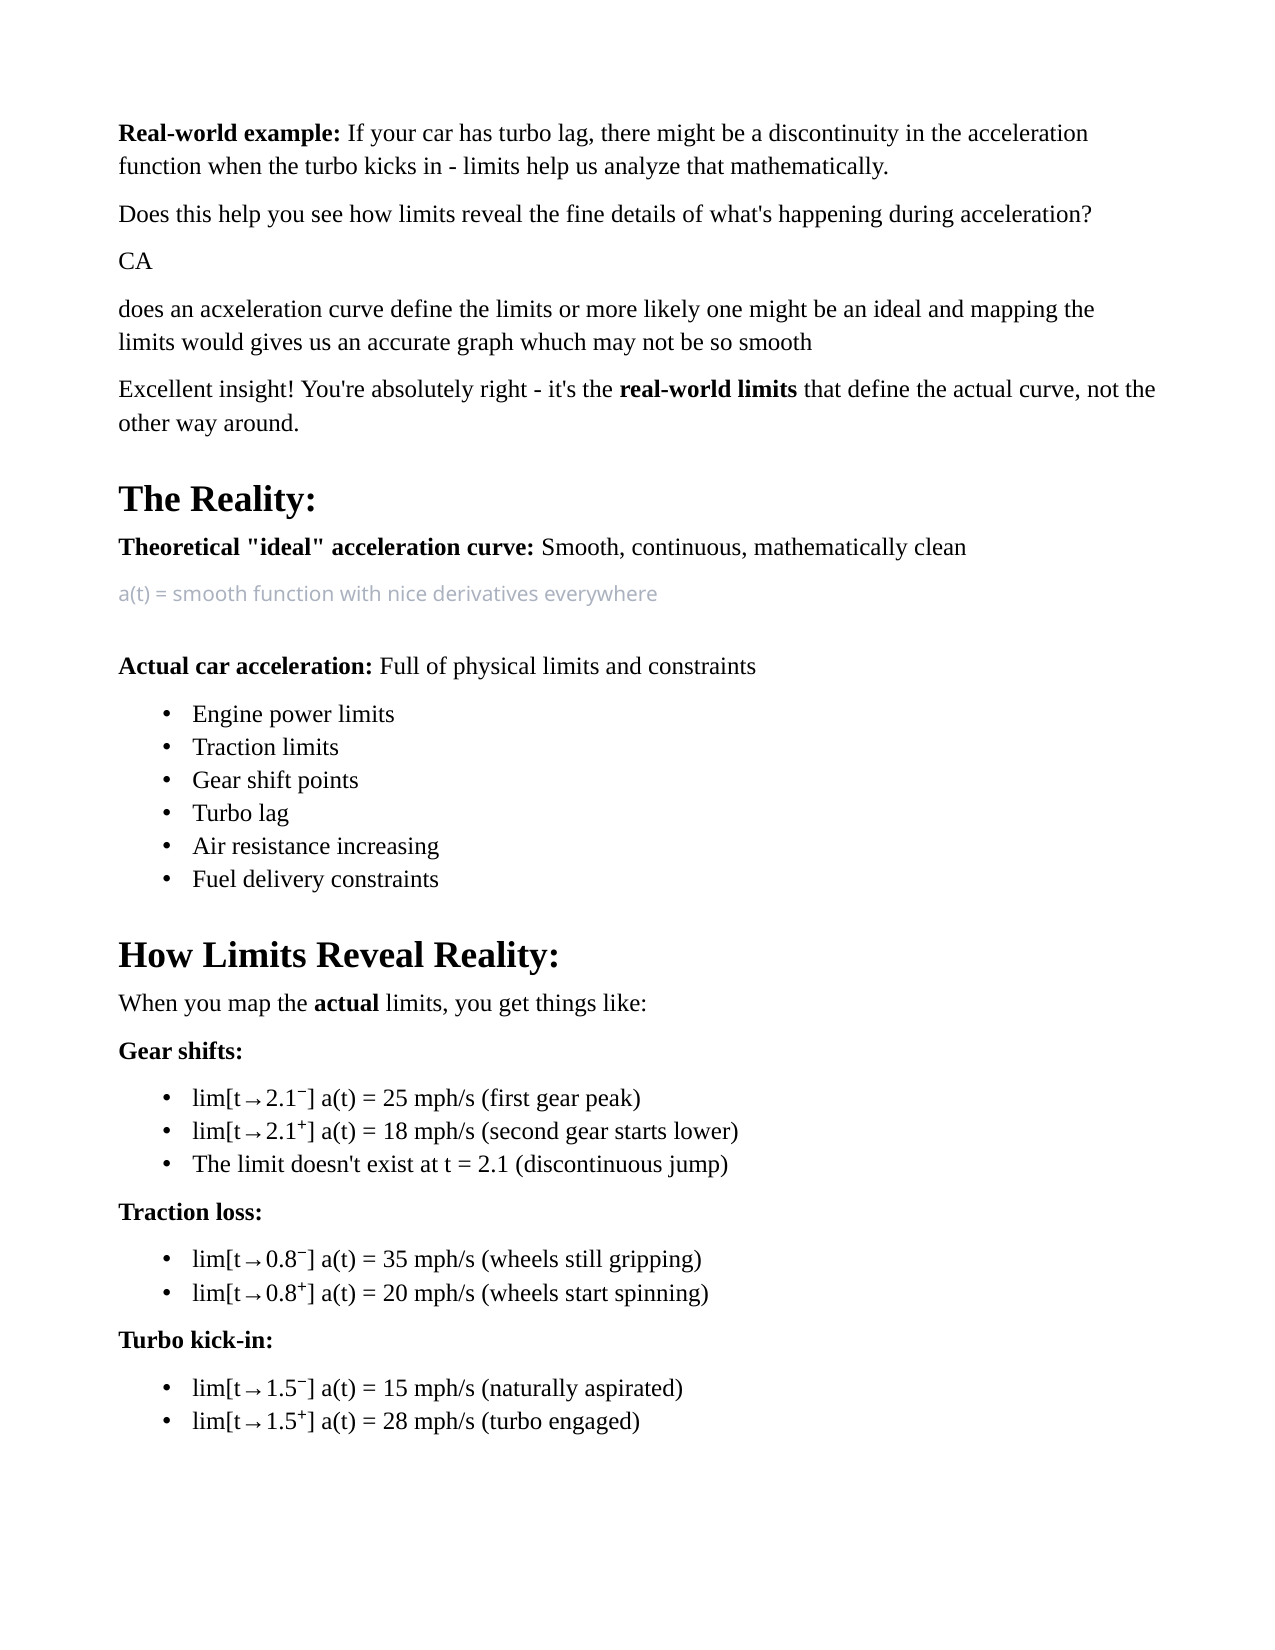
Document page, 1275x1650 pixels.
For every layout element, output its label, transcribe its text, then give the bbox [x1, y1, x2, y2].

text Actual car acceleration: Full of physical limits and constraints [118, 651, 1157, 680]
text Traction loss: [118, 1197, 1157, 1226]
list lim[t→2.1⁺] a(t) = 18 mph/s (second gear starts lower) [162, 1116, 1157, 1145]
text CA [118, 246, 1157, 275]
text Excellent insight! You're absolutely right - it's the real-world limits that define the actual curve, not the other way around. [118, 374, 1157, 436]
text Real-world example: If your car has turbo lag, there might be a discontinuity in the acceleration function when the turbo kicks in - limits help us analyze that mathematically. [118, 118, 1157, 180]
list Engine power limits [162, 699, 1157, 728]
list lim[t→0.8⁻] a(t) = 35 mph/s (wheels still gripping) [162, 1244, 1157, 1273]
list Fuel delivery constraints [162, 864, 1157, 893]
text Gear shifts: [118, 1036, 1157, 1064]
text a(t) = smooth function with nice derivatives everywhere [118, 579, 1157, 608]
text Does this help you see how limits reveal the fine details of what's happening during acceleration? [118, 199, 1157, 227]
text does an acxeleration curve define the limits or more likely one might be an ideal and mapping the limits would gives us an accurate graph whuch may not be so smooth [118, 294, 1157, 356]
list lim[t→1.5⁻] a(t) = 15 mph/s (naturally aspirated) [162, 1373, 1157, 1402]
text Theoretical "ideal" acceleration curve: Smooth, continuous, mathematically clean [118, 532, 1157, 560]
list lim[t→1.5⁺] a(t) = 28 mph/s (turbo engaged) [162, 1406, 1157, 1434]
list Turbo lag [162, 798, 1157, 827]
text When you map the actual limits, you get things like: [118, 988, 1157, 1017]
text Turbo kick-in: [118, 1325, 1157, 1354]
list Gear shift points [162, 765, 1157, 794]
list Air resistance increasing [162, 831, 1157, 860]
list The limit doesn't exist at t = 2.1 (discontinuous jump) [162, 1149, 1157, 1178]
list Traction limits [162, 732, 1157, 761]
list lim[t→2.1⁻] a(t) = 25 mph/s (first gear peak) [162, 1083, 1157, 1112]
subtitle How Limits Reveal Reality: [118, 932, 1157, 976]
subtitle The Reality: [118, 476, 1157, 519]
list lim[t→0.8⁺] a(t) = 20 mph/s (wheels start spinning) [162, 1278, 1157, 1306]
